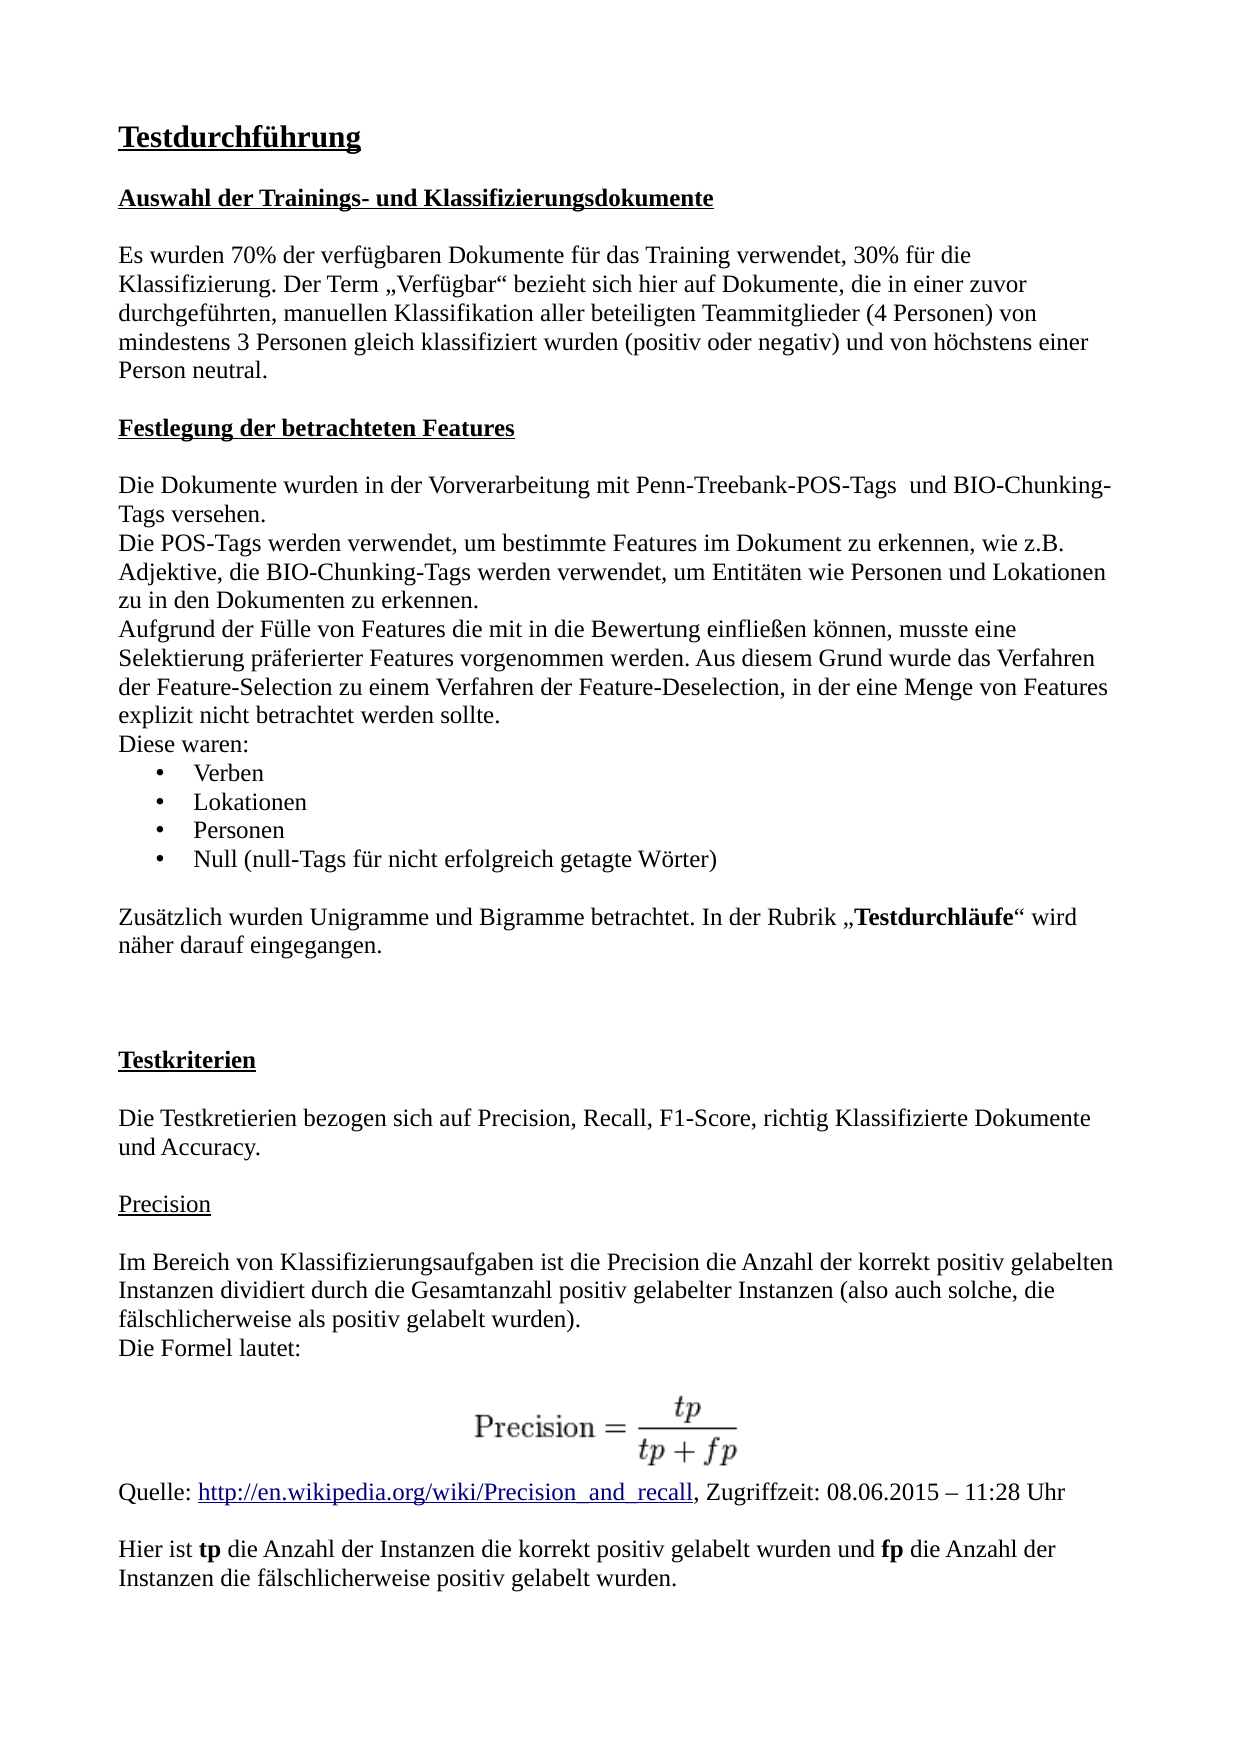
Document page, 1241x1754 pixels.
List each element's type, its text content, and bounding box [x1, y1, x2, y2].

text Hier ist tp die Anzahl der Instanzen die korrekt positiv gelabelt wurden und fp die Anzahl der Instanzen die fälschlicherweise positiv gelabelt wurden. [118, 1534, 1122, 1592]
text Festlegung der betrachteten Features [118, 413, 1122, 442]
text Die Dokumente wurden in der Vorverarbeitung mit Penn-Treebank-POS-Tags und BIO-Chunking-Tags versehen. [118, 470, 1122, 528]
text Auswahl der Trainings- und Klassifizierungsdokumente [118, 183, 1122, 212]
text Precision [118, 1189, 1122, 1218]
text Zusätzlich wurden Unigramme und Bigramme betrachtet. In der Rubrik „Testdurchläufe“ wird näher darauf eingegangen. [118, 902, 1122, 959]
text Im Bereich von Klassifizierungsaufgaben ist die Precision die Anzahl der korrekt positiv gelabelten Instanzen dividiert durch die Gesamtanzahl positiv gelabelter Instanzen (also auch solche, die fälschlicherweise als positiv gelabelt wurden). [118, 1247, 1122, 1333]
text Die Formel lautet: [118, 1333, 1122, 1362]
list Personen [156, 815, 1122, 844]
list Null (null-Tags für nicht erfolgreich getagte Wörter) [156, 844, 1122, 873]
text Die POS-Tags werden verwendet, um bestimmte Features im Dokument zu erkennen, wie z.B. Adjektive, die BIO-Chunking-Tags werden verwendet, um Entitäten wie Personen und Lokationen zu in den Dokumenten zu erkennen. [118, 528, 1122, 614]
list Lokationen [156, 787, 1122, 815]
text Testdurchführung [118, 118, 1122, 154]
text Es wurden 70% der verfügbaren Dokumente für das Training verwendet, 30% für die Klassifizierung. Der Term „Verfügbar“ bezieht sich hier auf Dokumente, die in einer zuvor durchgeführten, manuellen Klassifikation aller beteiligten Teammitglieder (4 Personen) von mindestens 3 Personen gleich klassifiziert wurden (positiv oder negativ) und von höchstens einer Person neutral. [118, 240, 1122, 384]
picture [460, 1390, 781, 1472]
text Die Testkretierien bezogen sich auf Precision, Recall, F1-Score, richtig Klassifizierte Dokumente und Accuracy. [118, 1103, 1122, 1160]
text Diese waren: [118, 729, 1122, 758]
text Aufgrund der Fülle von Features die mit in die Bewertung einfließen können, musste eine Selektierung präferierter Features vorgenommen werden. Aus diesem Grund wurde das Verfahren der Feature-Selection zu einem Verfahren der Feature-Deselection, in der eine Menge von Features explizit nicht betrachtet werden sollte. [118, 614, 1122, 729]
text Quelle: http://en.wikipedia.org/wiki/Precision_and_recall, Zugriffzeit: 08.06.2015 – 11:28 Uhr [118, 1477, 1122, 1505]
list Verben [156, 758, 1122, 787]
text Testkriterien [118, 1045, 1122, 1074]
